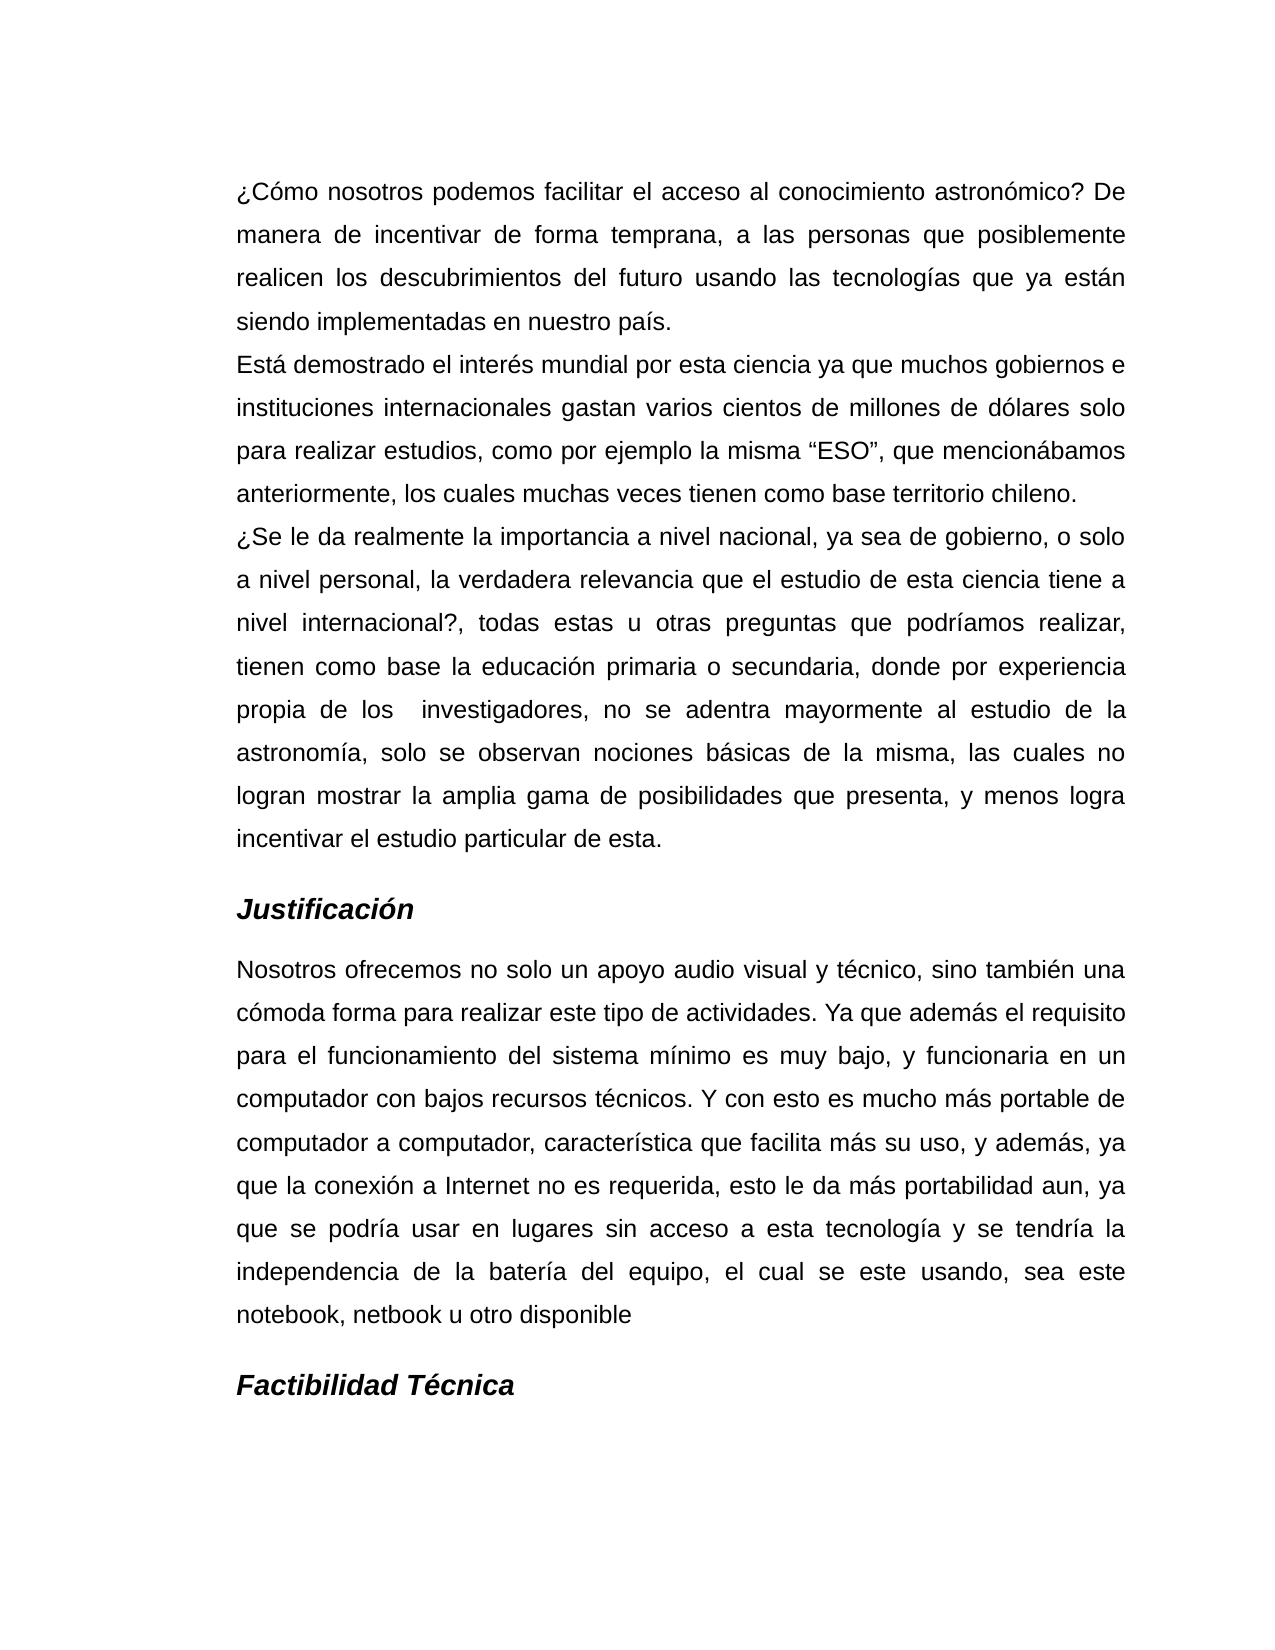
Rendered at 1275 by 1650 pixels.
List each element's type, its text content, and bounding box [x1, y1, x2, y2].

text Está demostrado el interés mundial por esta ciencia ya que muchos gobiernos e instituciones internacionales gastan varios cientos de millones de dólares solo para realizar estudios, como por ejemplo la misma “ESO”, que mencionábamos anteriormente, los cuales muchas veces tienen como base territorio chileno. [236, 350, 1127, 508]
text ¿Se le da realmente la importancia a nivel nacional, ya sea de gobierno, o solo a nivel personal, la verdadera relevancia que el estudio de esta ciencia tiene a nivel internacional?, todas estas u otras preguntas que podríamos realizar, tienen como base la educación primaria o secundaria, donde por experiencia propia de los investigadores, no se adentra mayormente al estudio de la astronomía, solo se observan nociones básicas de la misma, las cuales no logran mostrar la amplia gama de posibilidades que presenta, y menos logra incentivar el estudio particular de esta. [236, 522, 1127, 853]
text Nosotros ofrecemos no solo un apoyo audio visual y técnico, sino también una cómoda forma para realizar este tipo de actividades. Ya que además el requisito para el funcionamiento del sistema mínimo es muy bajo, y funcionaria en un computador con bajos recursos técnicos. Y con esto es mucho más portable de computador a computador, característica que facilita más su uso, y además, ya que la conexión a Internet no es requerida, esto le da más portabilidad aun, ya que se podría usar en lugares sin acceso a esta tecnología y se tendría la independencia de la batería del equipo, el cual se este usando, sea este notebook, netbook u otro disponible [236, 955, 1127, 1329]
text ¿Cómo nosotros podemos facilitar el acceso al conocimiento astronómico? De manera de incentivar de forma temprana, a las personas que posiblemente realicen los descubrimientos del futuro usando las tecnologías que ya están siendo implementadas en nuestro país. [236, 177, 1127, 335]
subtitle Factibilidad Técnica [236, 1368, 1127, 1402]
subtitle Justificación [236, 892, 1127, 926]
